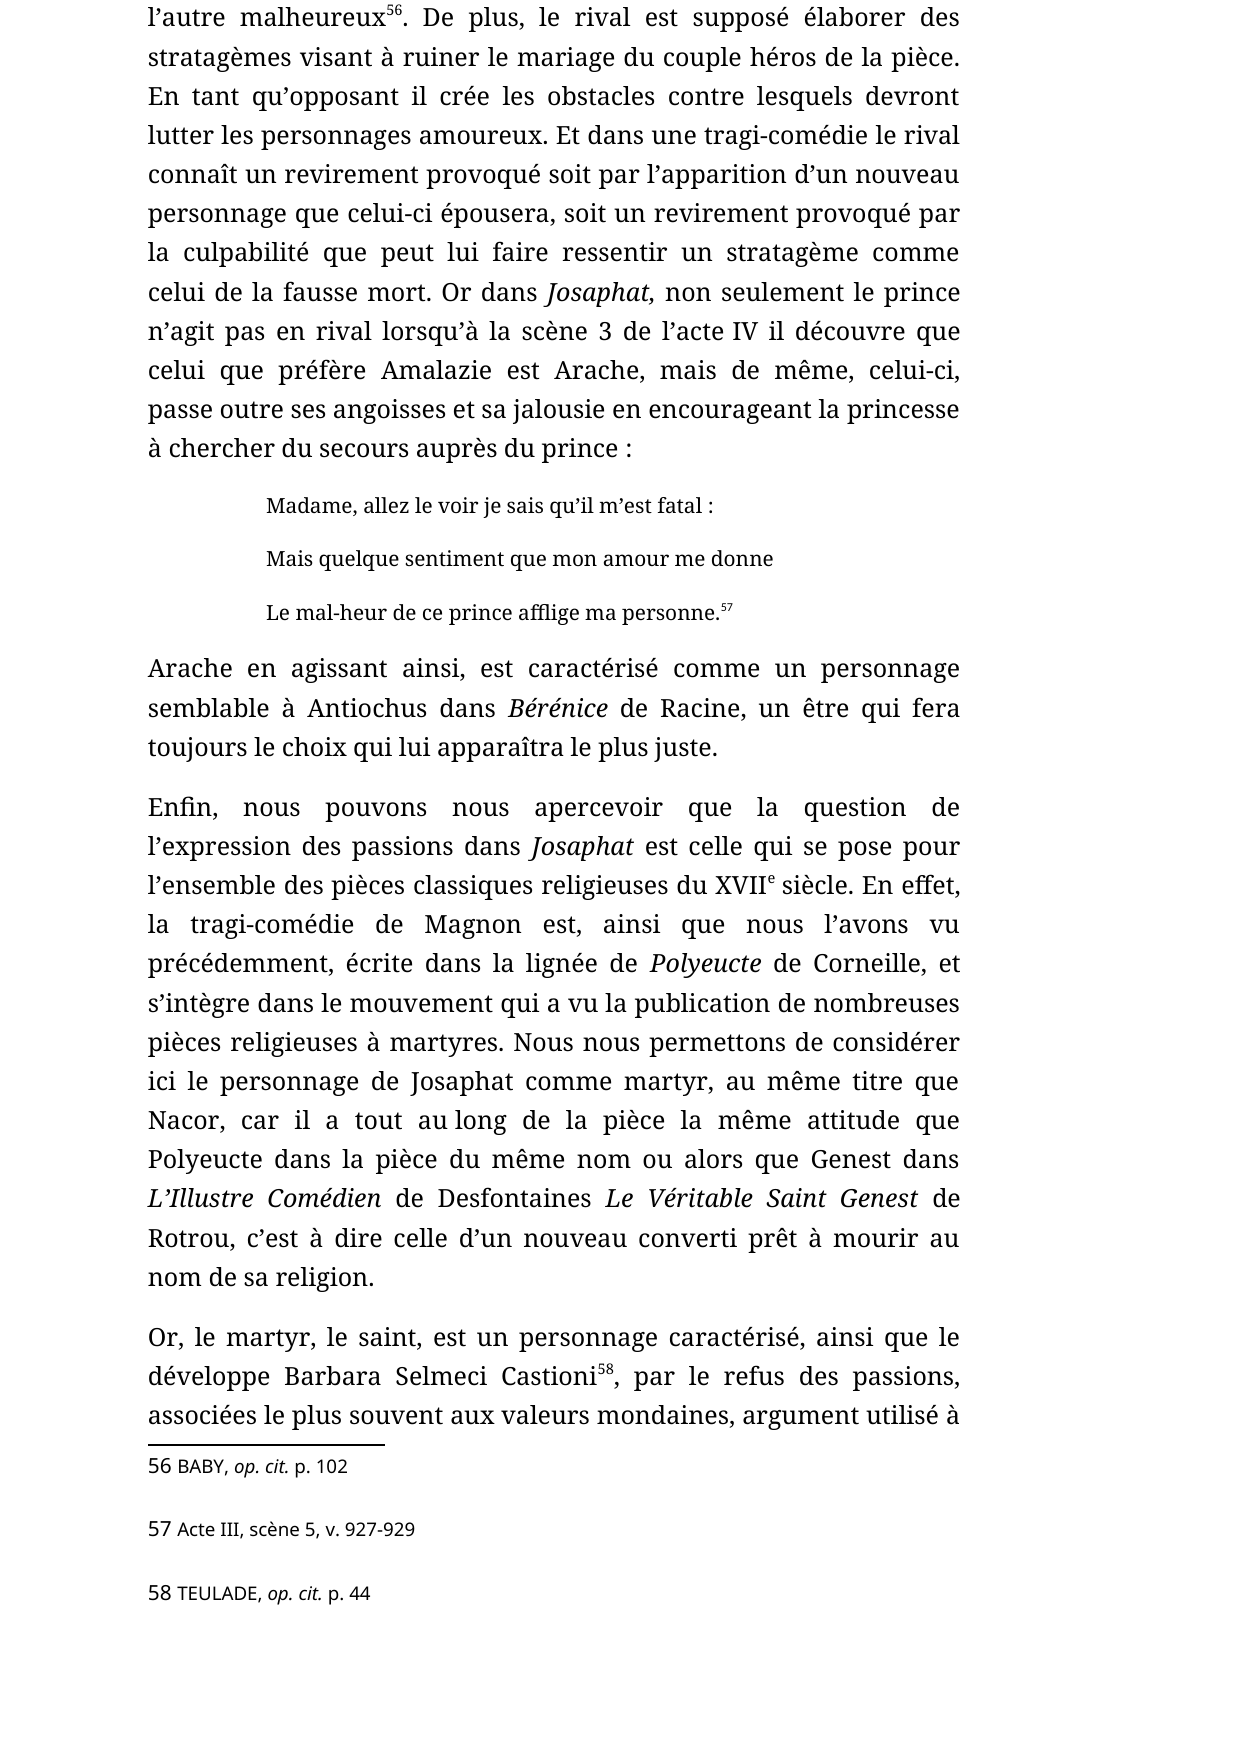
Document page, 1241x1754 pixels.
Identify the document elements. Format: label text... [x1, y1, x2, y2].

text l’autre malheureux. De plus, le rival est supposé élaborer des stratagèmes visant à ruiner le mariage du couple héros de la pièce. En tant qu’opposant il crée les obstacles contre lesquels devront lutter les personnages amoureux. Et dans une tragi-comédie le rival connaît un revirement provoqué soit par l’apparition d’un nouveau personnage que celui-ci épousera, soit un revirement provoqué par la culpabilité que peut lui faire ressentir un stratagème comme celui de la fausse mort. Or dans Josaphat, non seulement le prince n’agit pas en rival lorsqu’à la scène 3 de l’acte IV il découvre que celui que préfère Amalazie est Arache, mais de même, celui-ci, passe outre ses angoisses et sa jalousie en encourageant la princesse à chercher du secours auprès du prince : [148, 0, 961, 465]
text Mais quelque sentiment que mon amour me donne [266, 544, 961, 573]
text Or, le martyr, le saint, est un personnage caractérisé, ainsi que le développe Barbara Selmeci Castioni, par le refus des passions, associées le plus souvent aux valeurs mondaines, argument utilisé à [148, 1319, 961, 1432]
text Le mal-heur de ce prince afflige ma personne. [266, 598, 961, 626]
text Enfin, nous pouvons nous apercevoir que la question de l’expression des passions dans Josaphat est celle qui se pose pour l’ensemble des pièces classiques religieuses du XVIIe siècle. En effet, la tragi-comédie de Magnon est, ainsi que nous l’avons vu précédemment, écrite dans la lignée de Polyeucte de Corneille, et s’intègre dans le mouvement qui a vu la publication de nombreuses pièces religieuses à martyres. Nous nous permettons de considérer ici le personnage de Josaphat comme martyr, au même titre que Nacor, car il a tout au long de la pièce la même attitude que Polyeucte dans la pièce du même nom ou alors que Genest dans L’Illustre Comédien de Desfontaines Le Véritable Saint Genest de Rotrou, c’est à dire celle d’un nouveau converti prêt à mourir au nom de sa religion. [148, 789, 961, 1293]
text BABY, op. cit. p. 102 [148, 1451, 961, 1479]
text Madame, allez le voir je sais qu’il m’est fatal : [266, 491, 961, 519]
text Acte III, scène 5, v. 927-929 [148, 1514, 961, 1543]
text Arache en agissant ainsi, est caractérisé comme un personnage semblable à Antiochus dans Bérénice de Racine, un être qui fera toujours le choix qui lui apparaîtra le plus juste. [148, 651, 961, 763]
text TEULADE, op. cit. p. 44 [148, 1578, 961, 1606]
